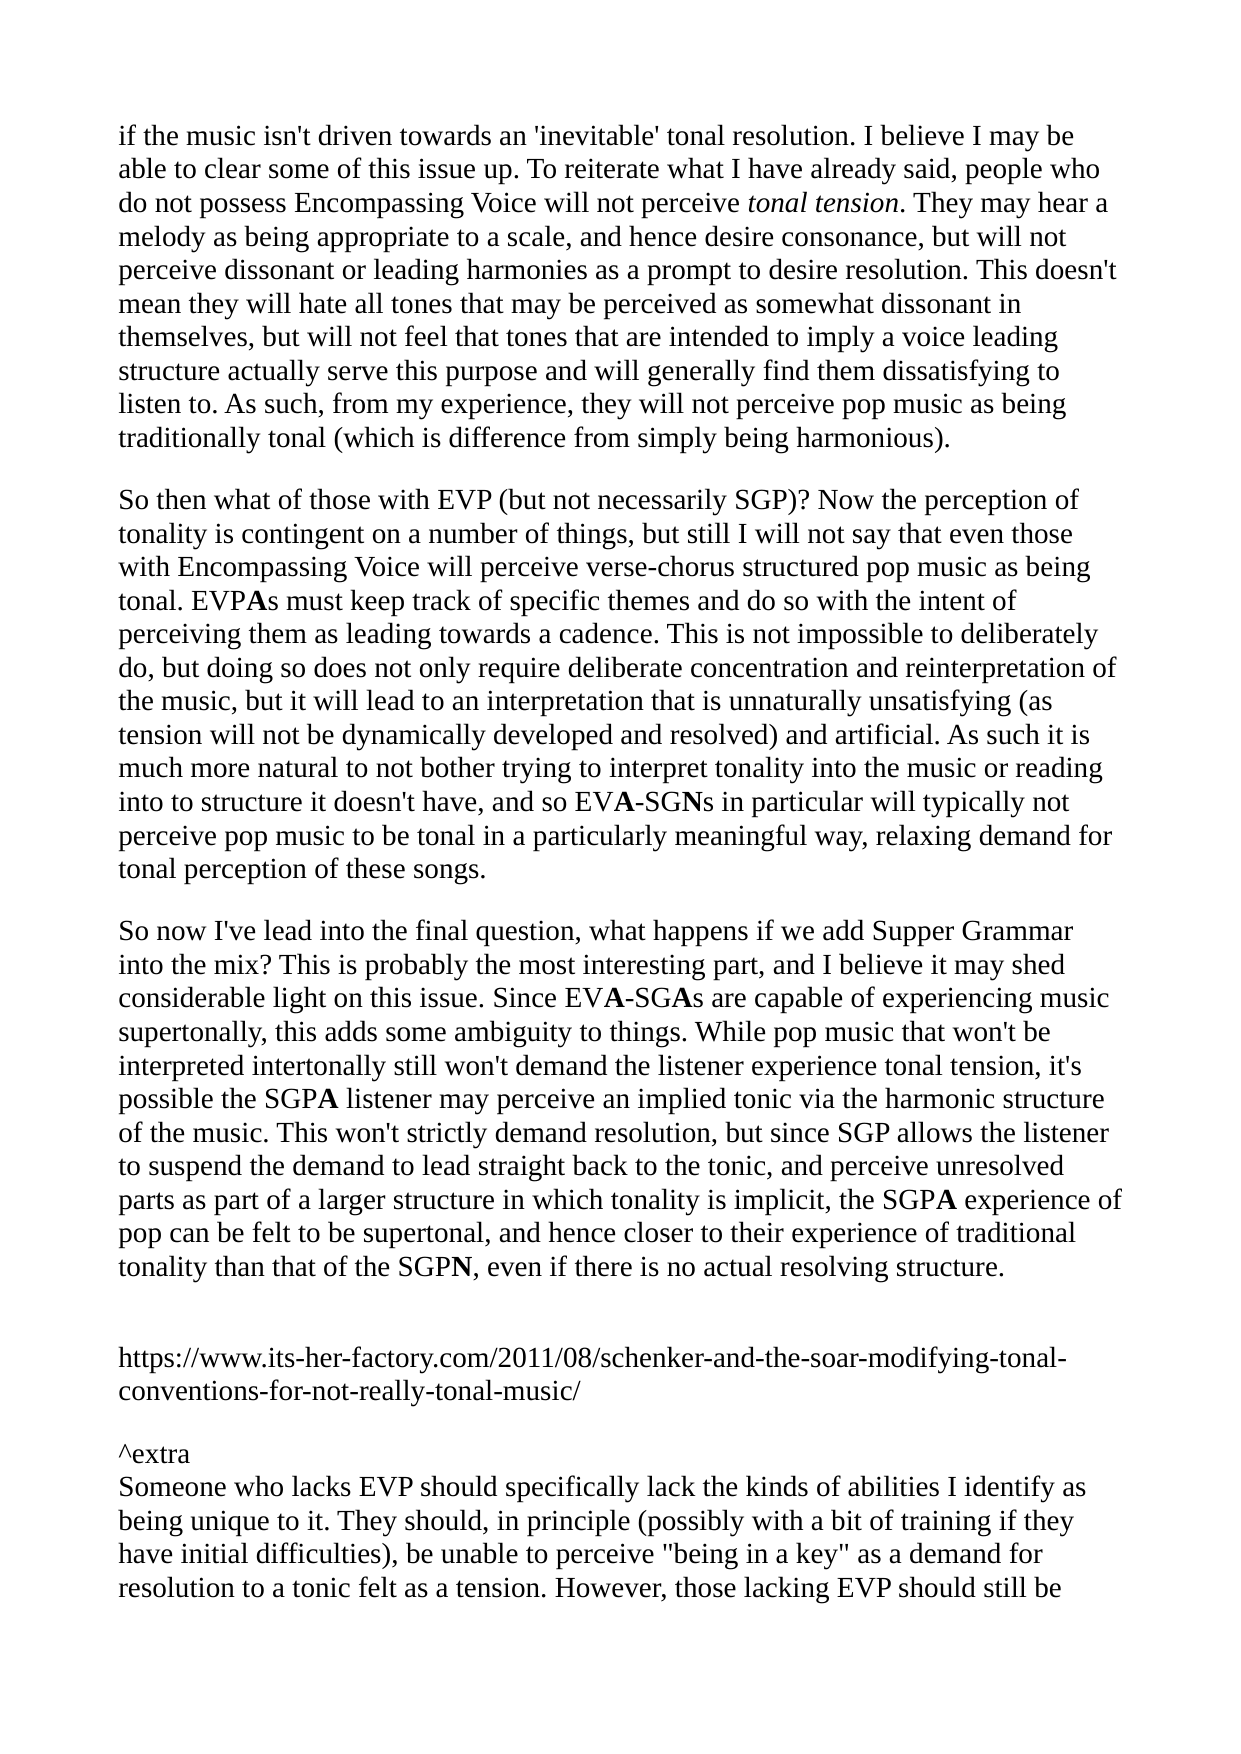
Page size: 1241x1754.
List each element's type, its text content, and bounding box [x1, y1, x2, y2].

text So then what of those with EVP (but not necessarily SGP)? Now the perception of tonality is contingent on a number of things, but still I will not say that even those with Encompassing Voice will perceive verse-chorus structured pop music as being tonal. EVPAs must keep track of specific themes and do so with the intent of perceiving them as leading towards a cadence. This is not impossible to deliberately do, but doing so does not only require deliberate concentration and reinterpretation of the music, but it will lead to an interpretation that is unnaturally unsatisfying (as tension will not be dynamically developed and resolved) and artificial. As such it is much more natural to not bother trying to interpret tonality into the music or reading into to structure it doesn't have, and so EVA-SGNs in particular will typically not perceive pop music to be tonal in a particularly meaningful way, relaxing demand for tonal perception of these songs. [118, 482, 1122, 885]
text if the music isn't driven towards an 'inevitable' tonal resolution. I believe I may be able to clear some of this issue up. To reiterate what I have already said, people who do not possess Encompassing Voice will not perceive tonal tension. They may hear a melody as being appropriate to a scale, and hence desire consonance, but will not perceive dissonant or leading harmonies as a prompt to desire resolution. This doesn't mean they will hate all tones that may be perceived as somewhat dissonant in themselves, but will not feel that tones that are intended to imply a voice leading structure actually serve this purpose and will generally find them dissatisfying to listen to. As such, from my experience, they will not perceive pop music as being traditionally tonal (which is difference from simply being harmonious). [118, 118, 1122, 453]
text ^extra [118, 1436, 1122, 1469]
text Someone who lacks EVP should specifically lack the kinds of abilities I identify as being unique to it. They should, in principle (possibly with a bit of training if they have initial difficulties), be unable to perceive "being in a key" as a demand for resolution to a tonic felt as a tension. However, those lacking EVP should still be [118, 1469, 1122, 1603]
text So now I've lead into the final question, what happens if we add Supper Grammar into the mix? This is probably the most interesting part, and I believe it may shed considerable light on this issue. Since EVA-SGAs are capable of experiencing music supertonally, this adds some ambiguity to things. While pop music that won't be interpreted intertonally still won't demand the listener experience tonal tension, it's possible the SGPA listener may perceive an implied tonic via the harmonic structure of the music. This won't strictly demand resolution, but since SGP allows the listener to suspend the demand to lead straight back to the tonic, and perceive unresolved parts as part of a larger structure in which tonality is implicit, the SGPA experience of pop can be felt to be supertonal, and hence closer to their experience of traditional tonality than that of the SGPN, even if there is no actual resolving structure. [118, 913, 1122, 1282]
text https://www.its-her-factory.com/2011/08/schenker-and-the-soar-modifying-tonal-conventions-for-not-really-tonal-music/ [118, 1340, 1122, 1407]
